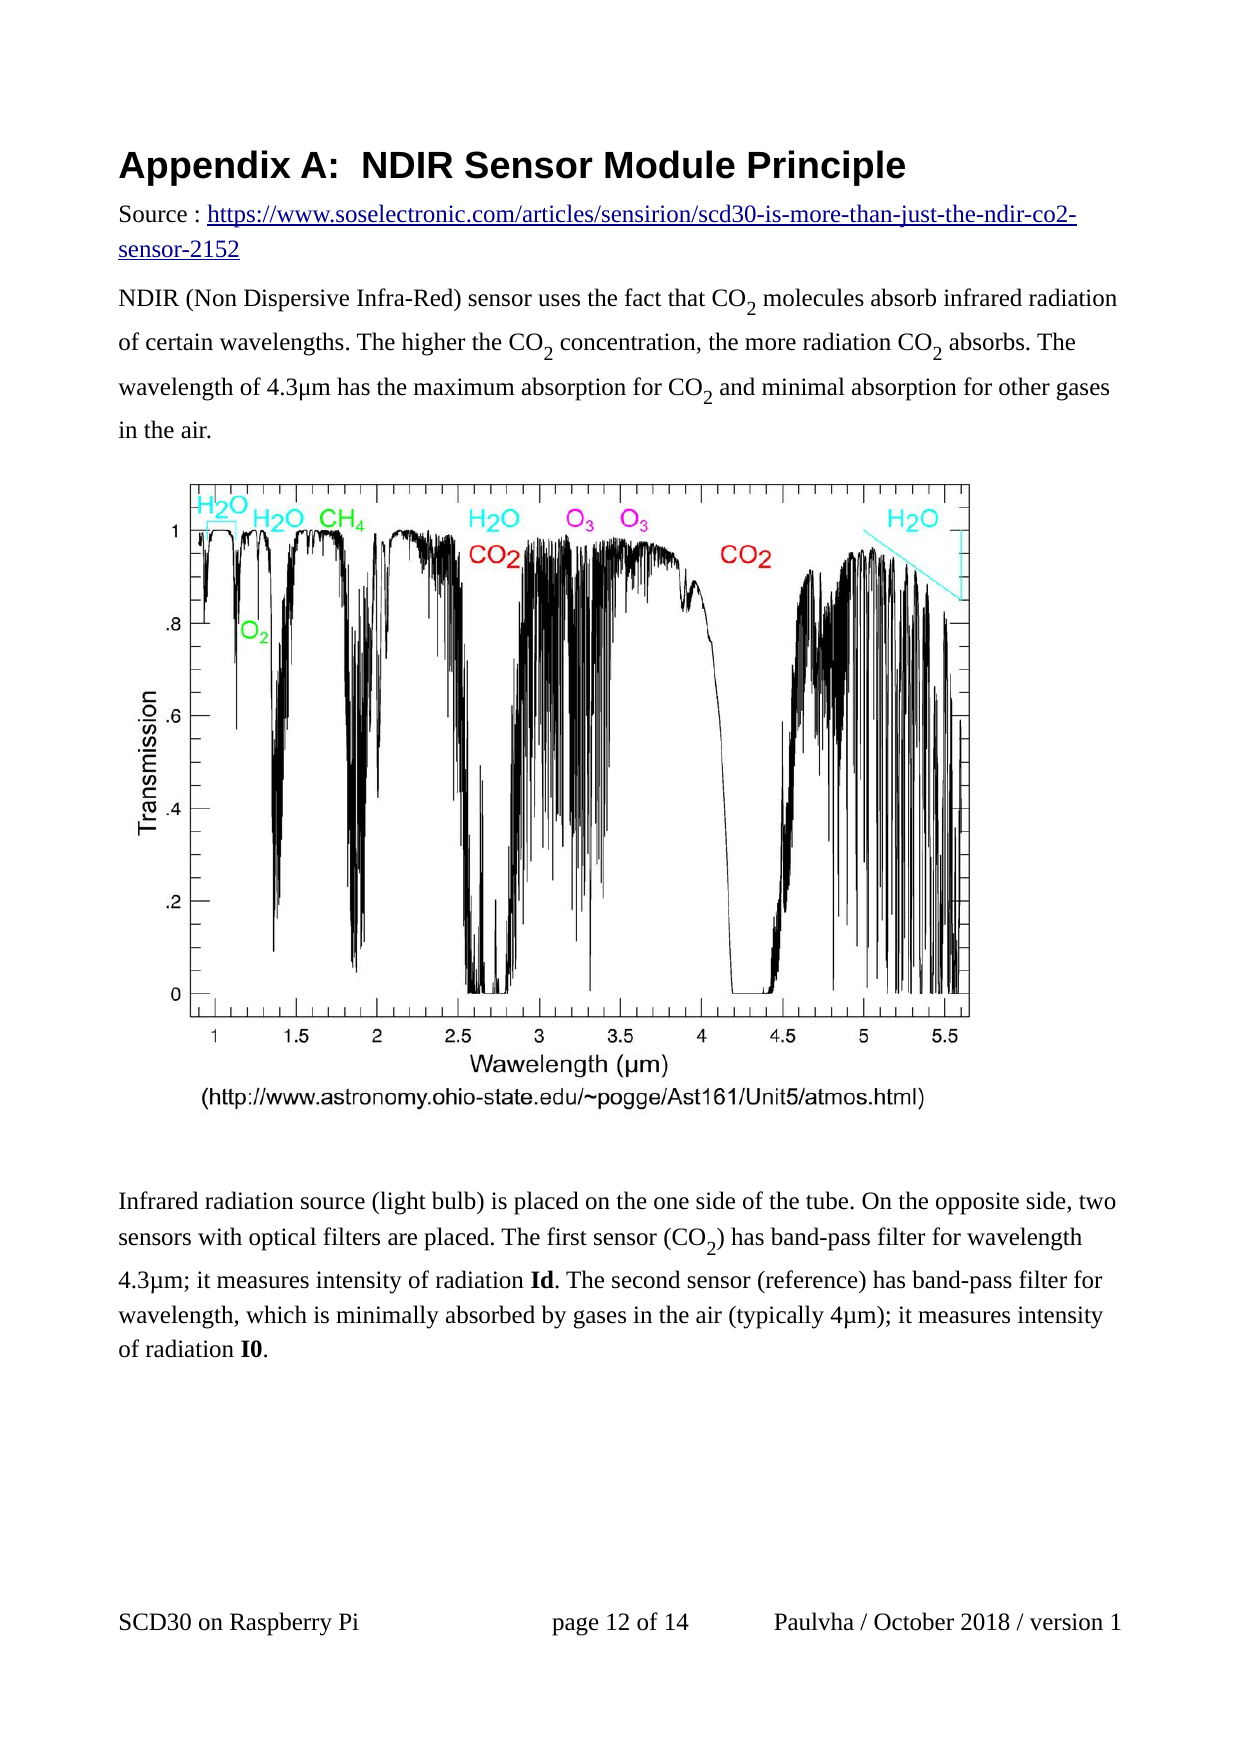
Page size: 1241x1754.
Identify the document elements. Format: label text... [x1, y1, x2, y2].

subtitle Appendix A: NDIR Sensor Module Principle [118, 143, 1122, 187]
picture [118, 463, 992, 1127]
text NDIR (Non Dispersive Infra-Red) sensor uses the fact that CO2 molecules absorb infrared radiation of certain wavelengths. The higher the CO2 concentration, the more radiation CO2 absorbs. The wavelength of 4.3μm has the maximum absorption for CO2 and minimal absorption for other gases in the air. [118, 283, 1122, 444]
text Source : https://www.soselectronic.com/articles/sensirion/scd30-is-more-than-just-the-ndir-co2-sensor-2152 [118, 199, 1122, 262]
text Infrared radiation source (light bulb) is placed on the one side of the tube. On the opposite side, two sensors with optical filters are placed. The first sensor (CO2) has band-pass filter for wavelength 4.3µm; it measures intensity of radiation Id. The second sensor (reference) has band-pass filter for wavelength, which is minimally absorbed by gases in the air (typically 4µm); it measures intensity of radiation I0. [118, 1186, 1122, 1363]
